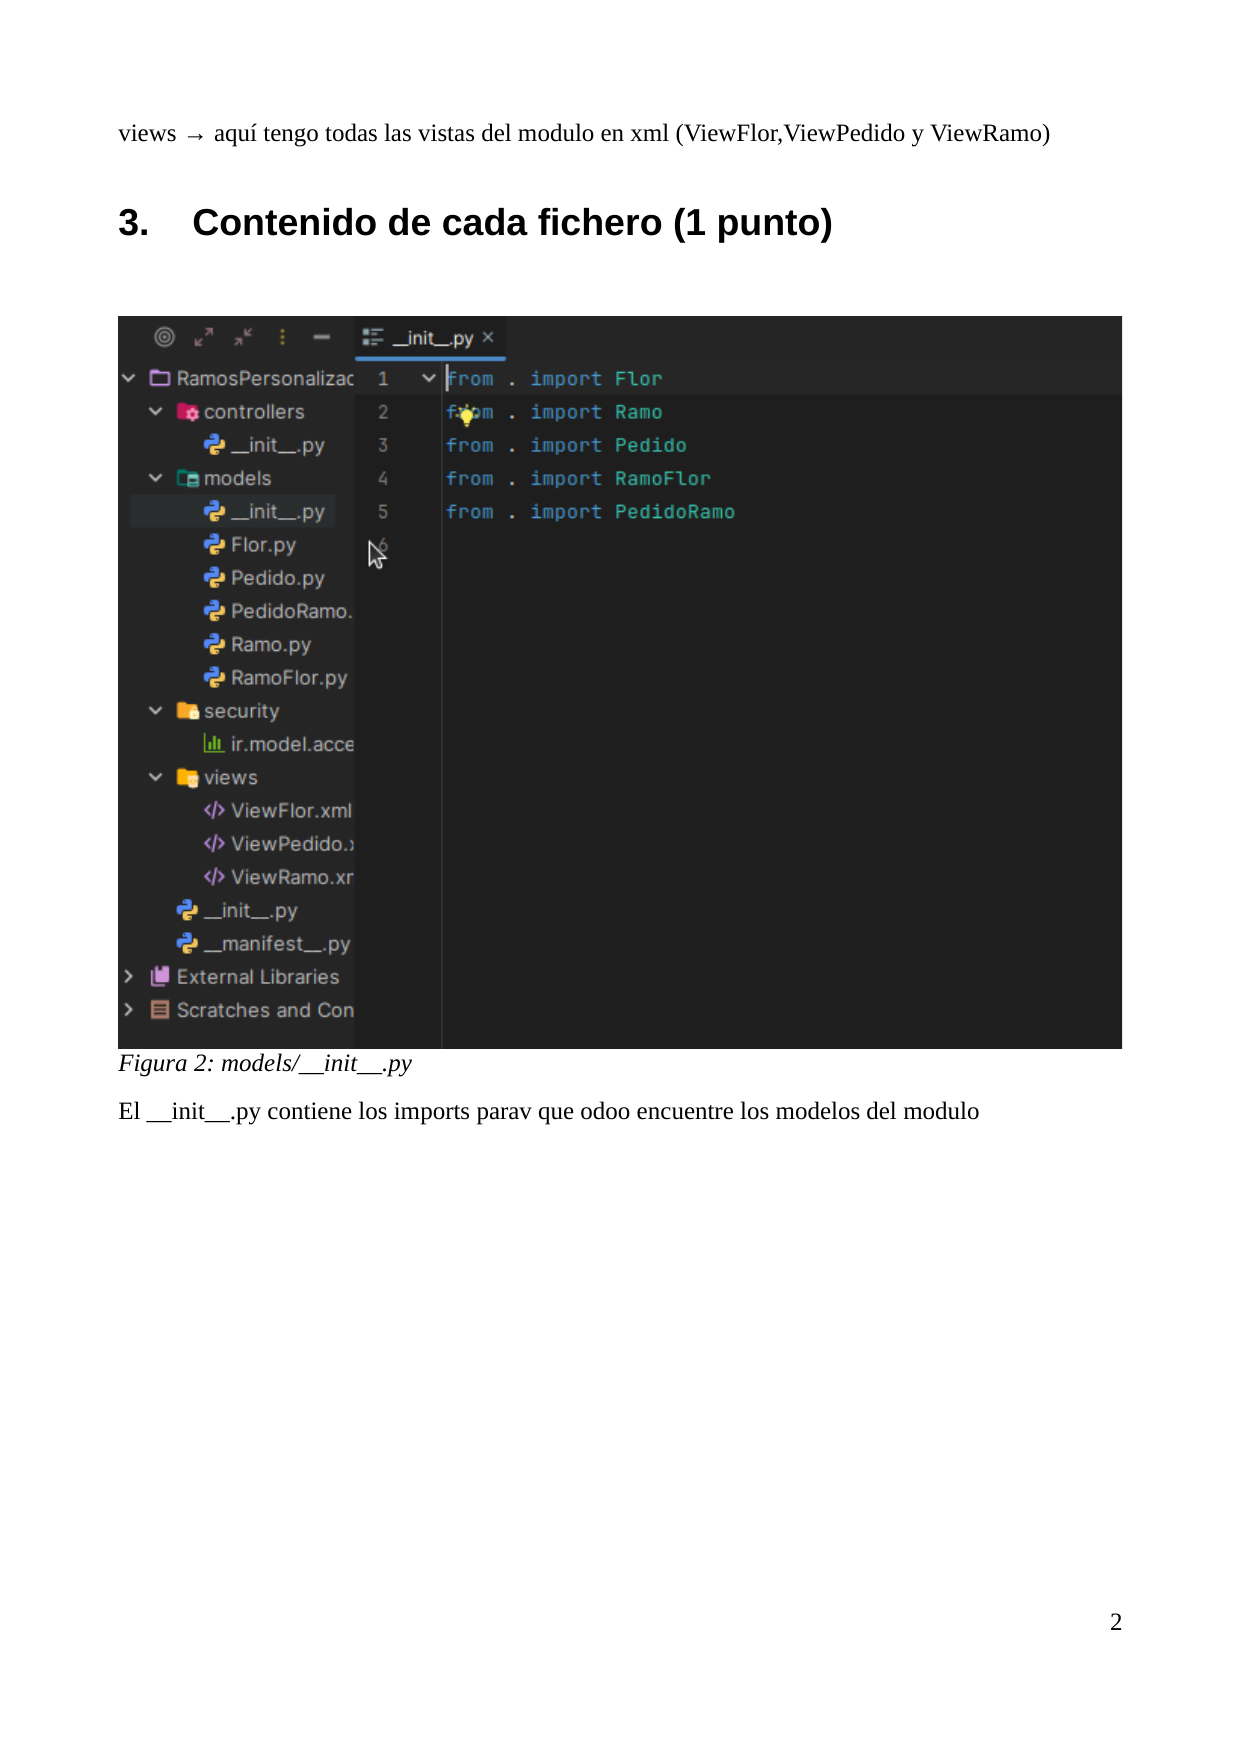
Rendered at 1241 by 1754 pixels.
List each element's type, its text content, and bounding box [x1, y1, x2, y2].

picture [118, 316, 1123, 1049]
text Figura 2: models/__init__.py [118, 1049, 1122, 1077]
text El __init__.py contiene los imports parav que odoo encuentre los modelos del modulo [118, 1096, 1122, 1125]
text views → aquí tengo todas las vistas del modulo en xml (ViewFlor,ViewPedido y ViewRamo) [118, 118, 1122, 147]
subtitle Contenido de cada fichero (1 punto) [118, 201, 1122, 244]
